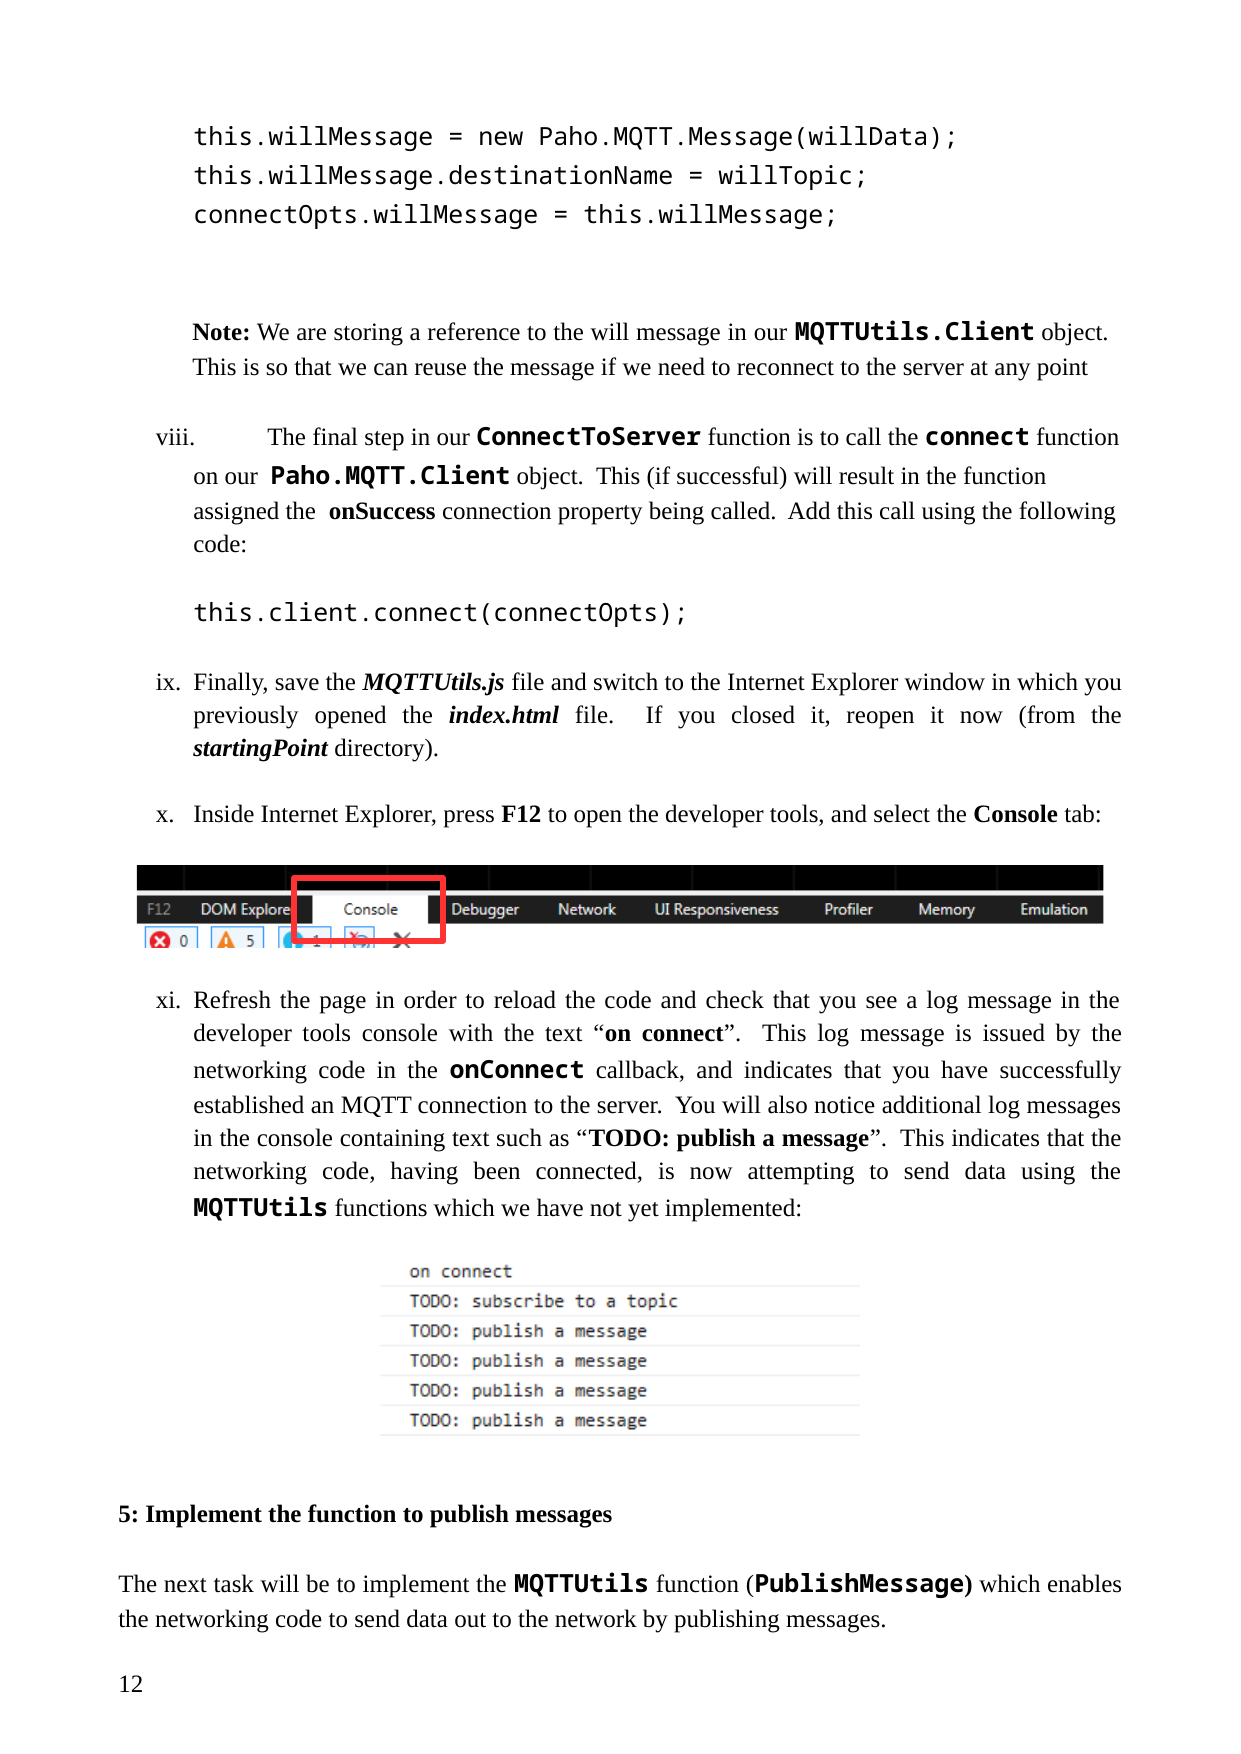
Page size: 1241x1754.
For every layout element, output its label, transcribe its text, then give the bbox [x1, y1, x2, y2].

list this.willMessage = new Paho.MQTT.Message(willData); [156, 118, 1122, 152]
picture [136, 865, 1104, 948]
text The next task will be to implement the MQTTUtils function (PublishMessage) which enables the networking code to send data out to the network by publishing messages. [118, 1566, 1122, 1633]
list Inside Internet Explorer, press F12 to open the developer tools, and select the Console tab: [156, 799, 1122, 828]
list Finally, save the MQTTUtils.js file and switch to the Internet Explorer window in which you previously opened the index.html file. If you closed it, reopen it now (from the startingPoint directory). [156, 667, 1122, 762]
list this.client.connect(connectOpts); [156, 595, 1122, 629]
list this.willMessage.destinationName = willTopic; [156, 157, 1122, 191]
list The final step in our ConnectToServer function is to call the connect function on our Paho.MQTT.Client object. This (if successful) will result in the function assigned the onSuccess connection property being called. Add this call using the following code: [156, 418, 1122, 558]
picture [380, 1262, 860, 1436]
text 5: Implement the function to publish messages [118, 1499, 1122, 1528]
list connectOpts.willMessage = this.willMessage; [156, 196, 1122, 231]
list Refresh the page in order to reload the code and check that you see a log message in the developer tools console with the text “on connect”. This log message is issued by the networking code in the onConnect callback, and indicates that you have successfully established an MQTT connection to the server. You will also notice additional log messages in the console containing text such as “TODO: publish a message”. This indicates that the networking code, having been connected, is now attempting to send data using the MQTTUtils functions which we have not yet implemented: [156, 985, 1122, 1224]
text Note: We are storing a reference to the will message in our MQTTUtils.Client object. This is so that we can reuse the message if we need to reconnect to the server at any point [118, 314, 1122, 381]
